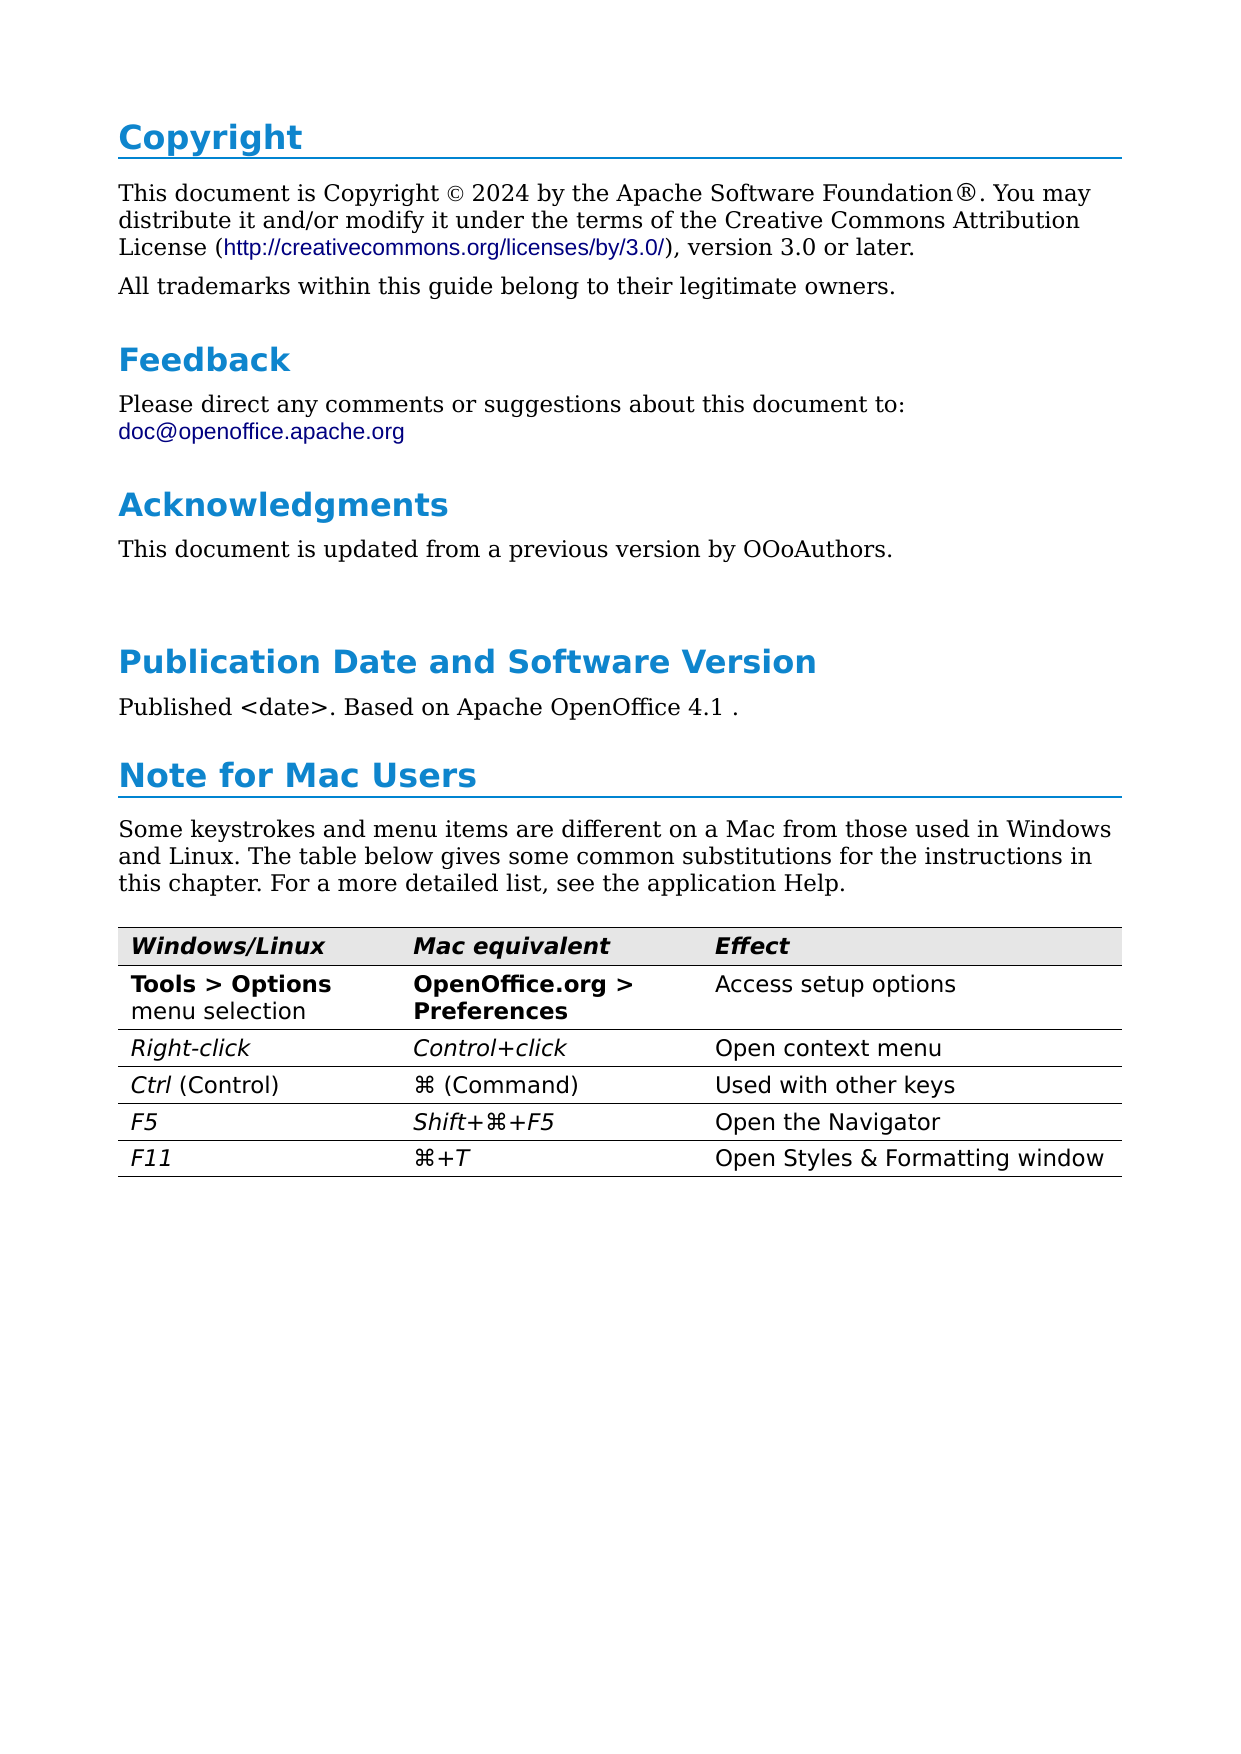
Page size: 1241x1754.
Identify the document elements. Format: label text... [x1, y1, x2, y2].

table_cell OpenOffice.org > Preferences [401, 966, 702, 1029]
text Acknowledgments [118, 487, 1122, 524]
subtitle Copyright [118, 118, 1122, 157]
table_cell Shift+z+F5 [401, 1104, 702, 1139]
table_cell F5 [118, 1104, 401, 1139]
table_cell F11 [118, 1141, 401, 1176]
table_cell Access setup options [702, 966, 1122, 1029]
table_cell Open the Navigator [702, 1104, 1122, 1139]
text This document is updated from a previous version by OOoAuthors. [118, 536, 1122, 563]
text Please direct any comments or suggestions about this document to: doc@openoffice.apache.org [118, 392, 1122, 444]
text Publication Date and Software Version [118, 644, 1122, 682]
text Published <date>. Based on Apache OpenOffice 4.1 . [118, 694, 1122, 721]
table_cell z+T [401, 1141, 702, 1176]
text This document is Copyright © 2024 by the Apache Software Foundation®. You may distribute it and/or modify it under the terms of the Creative Commons Attribution License (http://creativecommons.org/licenses/by/3.0/), version 3.0 or later. [118, 178, 1122, 261]
table_cell Ctrl (Control) [118, 1067, 401, 1103]
table_header Effect [702, 928, 1122, 965]
table_cell Used with other keys [702, 1067, 1122, 1103]
text All trademarks within this guide belong to their legitimate owners. [118, 273, 1122, 300]
text Feedback [118, 342, 1122, 379]
table_cell Tools > Options menu selection [118, 966, 401, 1029]
table_header Windows/Linux [118, 928, 401, 965]
table_header Mac equivalent [401, 928, 702, 965]
table_cell Open Styles & Formatting window [702, 1141, 1122, 1176]
table_cell Right-click [118, 1030, 401, 1066]
subtitle Note for Mac Users [118, 757, 1122, 796]
table_cell z (Command) [401, 1067, 702, 1103]
text Some keystrokes and menu items are different on a Mac from those used in Windows and Linux. The table below gives some common substitutions for the instructions in this chapter. For a more detailed list, see the application Help. [118, 817, 1122, 897]
table_cell Control+click [401, 1030, 702, 1066]
table_cell Open context menu [702, 1030, 1122, 1066]
